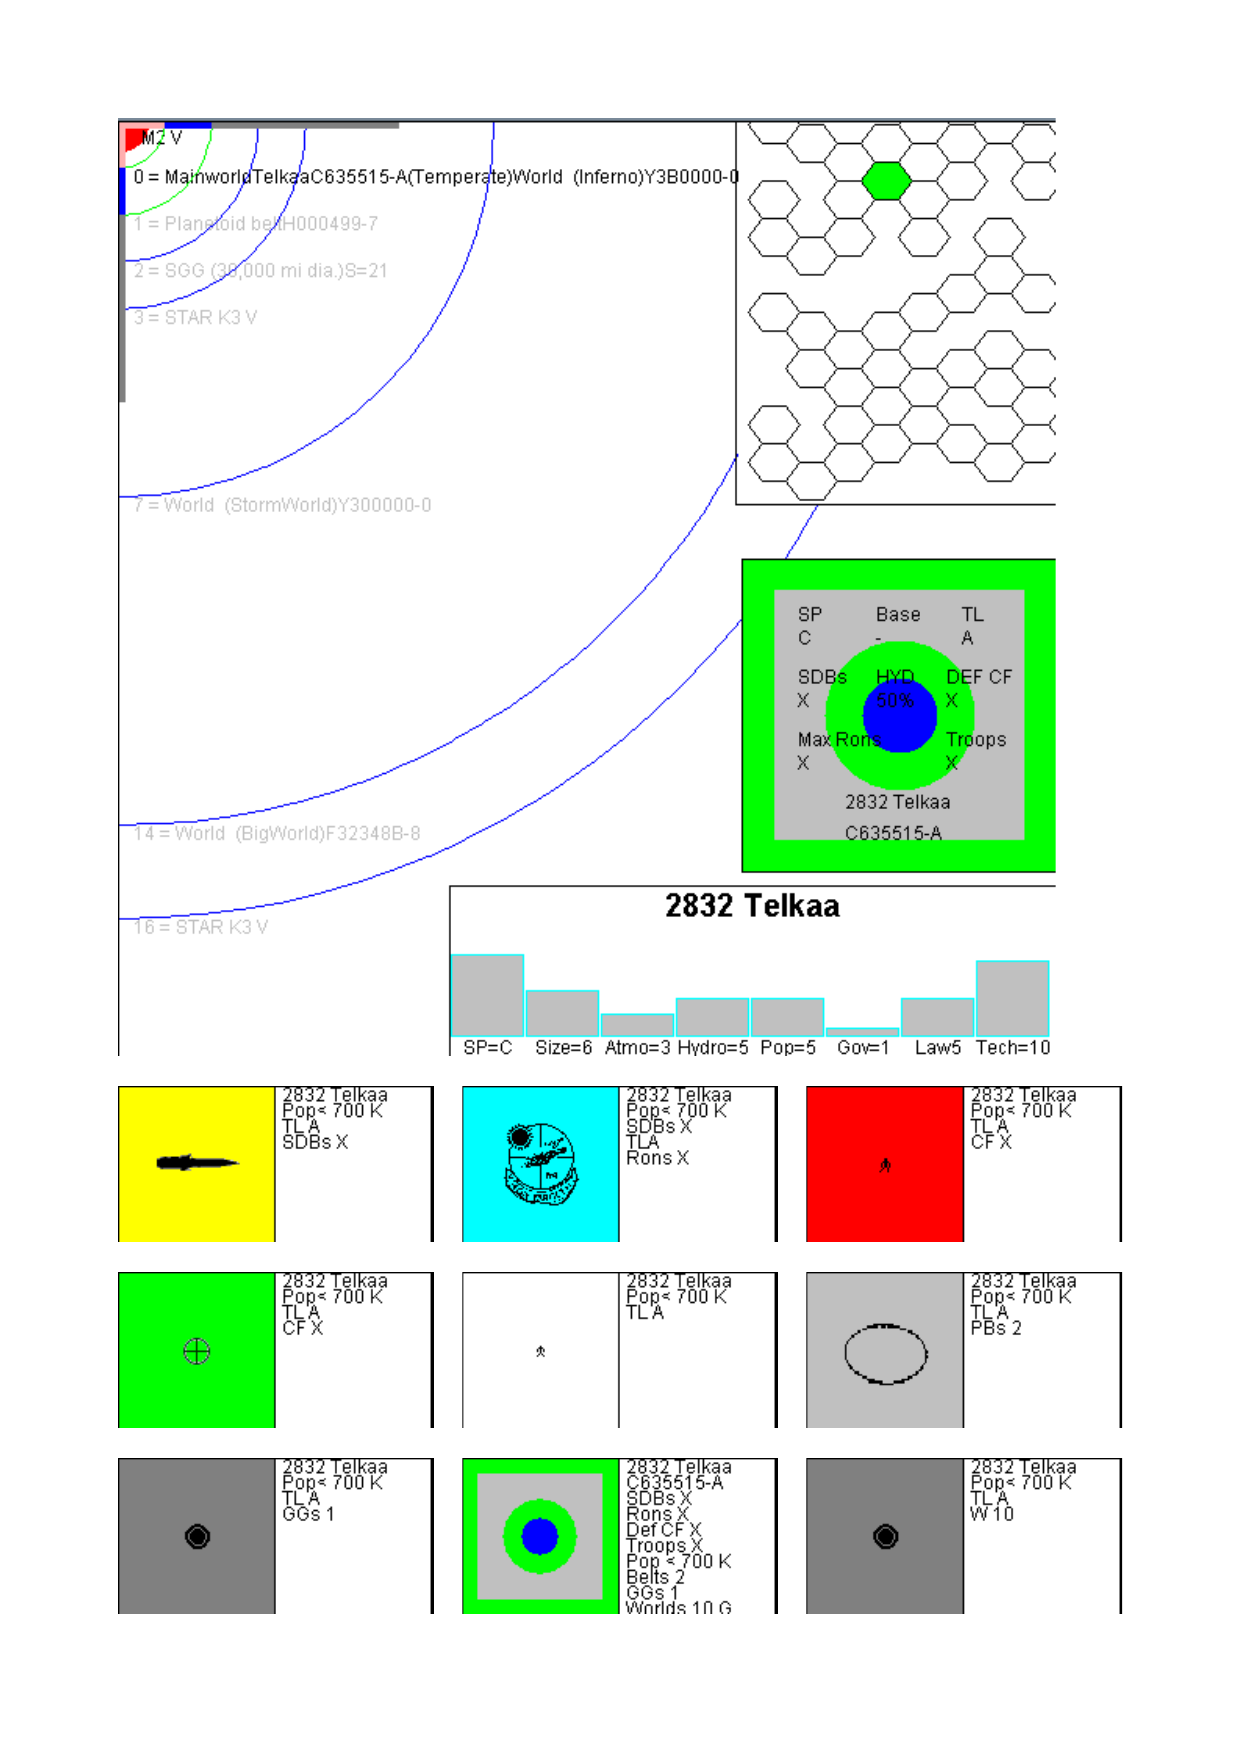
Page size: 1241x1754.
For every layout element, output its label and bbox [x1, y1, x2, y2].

picture [118, 118, 1056, 1056]
picture [806, 1086, 1123, 1242]
picture [118, 1086, 434, 1242]
picture [462, 1458, 778, 1614]
picture [118, 1458, 434, 1614]
picture [462, 1272, 778, 1428]
picture [806, 1458, 1123, 1614]
picture [806, 1272, 1123, 1428]
picture [118, 1272, 434, 1428]
picture [462, 1086, 778, 1242]
